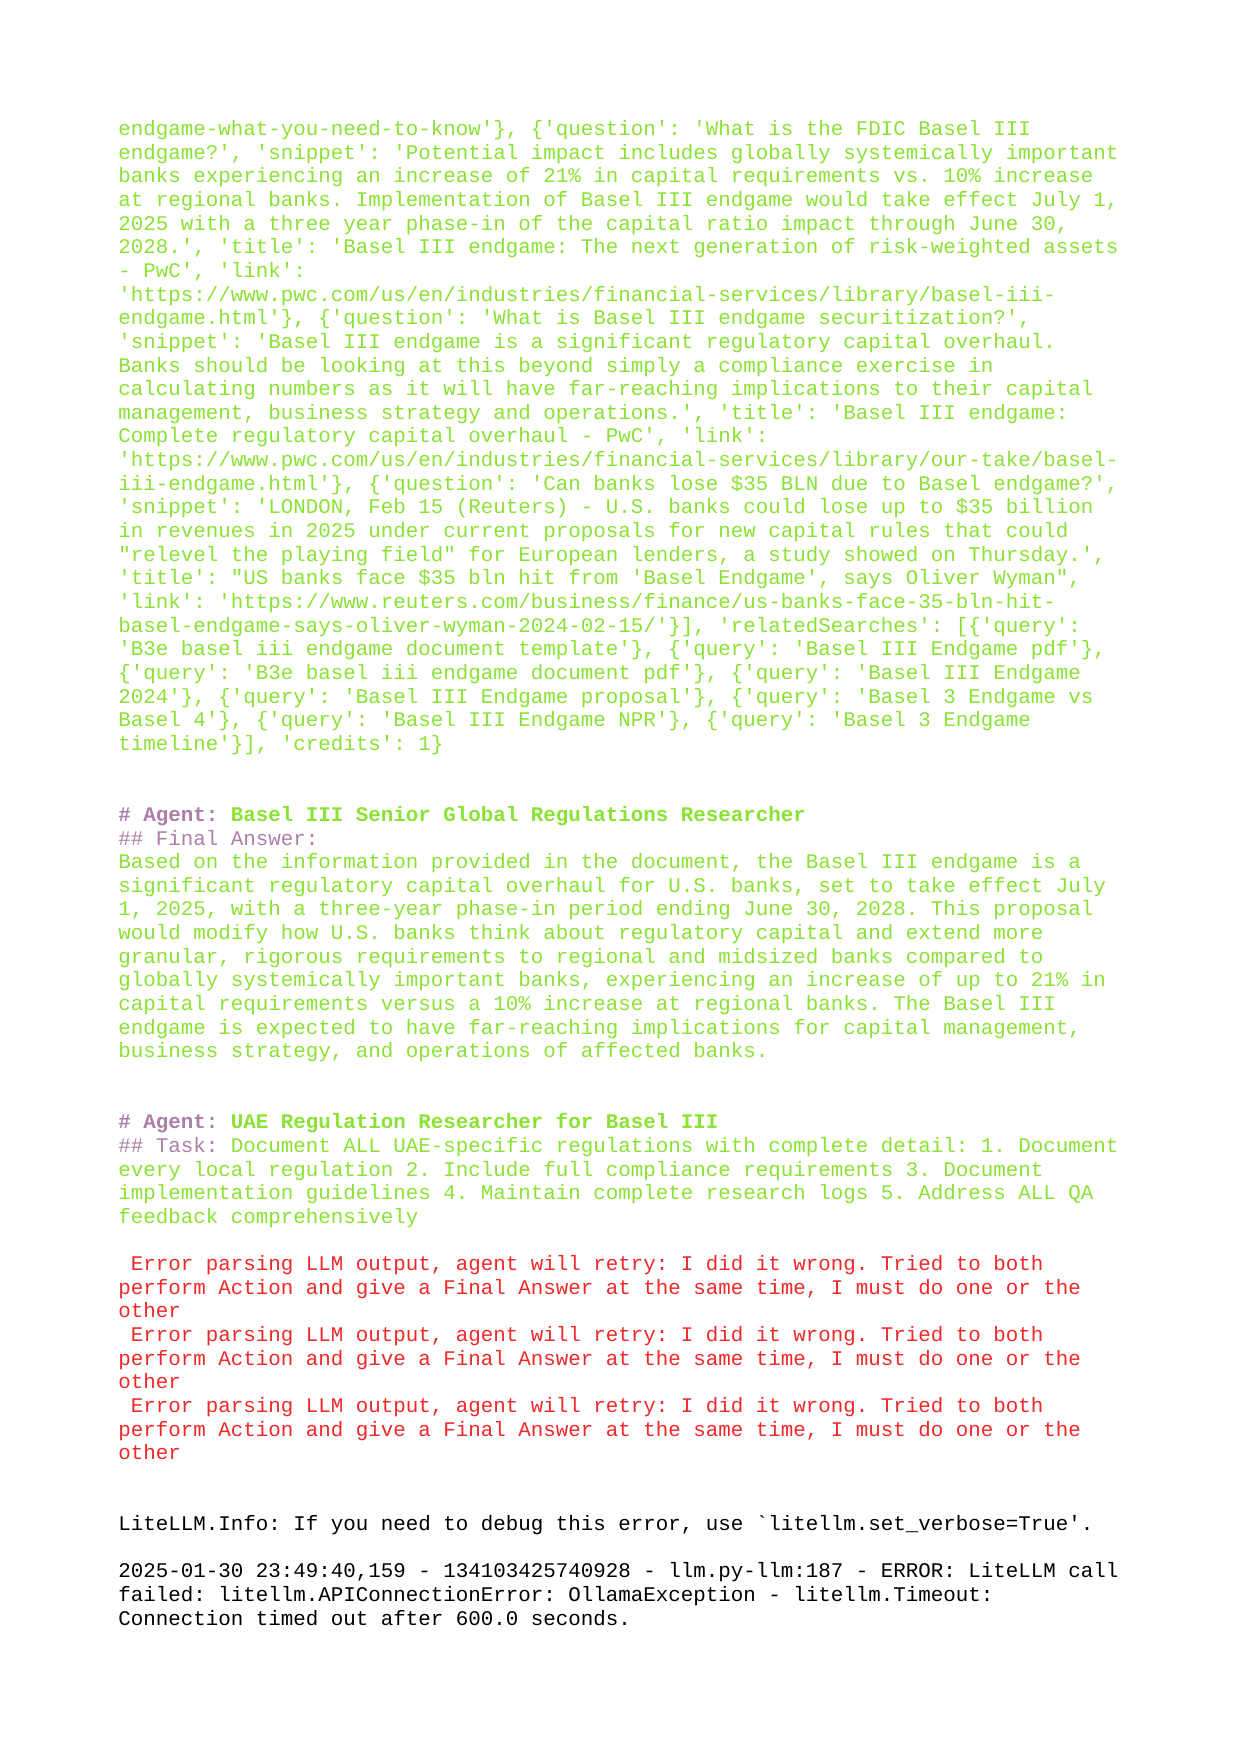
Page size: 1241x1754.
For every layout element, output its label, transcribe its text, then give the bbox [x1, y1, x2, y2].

text # Agent: Basel III Senior Global Regulations Researcher [118, 804, 1122, 827]
text Error parsing LLM output, agent will retry: I did it wrong. Tried to both perform Action and give a Final Answer at the same time, I must do one or the other [118, 1253, 1122, 1324]
text Error parsing LLM output, agent will retry: I did it wrong. Tried to both perform Action and give a Final Answer at the same time, I must do one or the other [118, 1395, 1122, 1466]
text # Agent: UAE Regulation Researcher for Basel III [118, 1111, 1122, 1135]
text Based on the information provided in the document, the Basel III endgame is a significant regulatory capital overhaul for U.S. banks, set to take effect July 1, 2025, with a three-year phase-in period ending June 30, 2028. This proposal would modify how U.S. banks think about regulatory capital and extend more granular, rigorous requirements to regional and midsized banks compared to globally systemically important banks, experiencing an increase of up to 21% in capital requirements versus a 10% increase at regional banks. The Basel III endgame is expected to have far-reaching implications for capital management, business strategy, and operations of affected banks. [118, 851, 1122, 1064]
text Error parsing LLM output, agent will retry: I did it wrong. Tried to both perform Action and give a Final Answer at the same time, I must do one or the other [118, 1324, 1122, 1395]
text ## Task: Document ALL UAE-specific regulations with complete detail: 1. Document every local regulation 2. Include full compliance requirements 3. Document implementation guidelines 4. Maintain complete research logs 5. Address ALL QA feedback comprehensively [118, 1135, 1122, 1229]
text endgame-what-you-need-to-know'}, {'question': 'What is the FDIC Basel III endgame?', 'snippet': 'Potential impact includes globally systemically important banks experiencing an increase of 21% in capital requirements vs. 10% increase at regional banks. Implementation of Basel III endgame would take effect July 1, 2025 with a three year phase-in of the capital ratio impact through June 30, 2028.', 'title': 'Basel III endgame: The next generation of risk-weighted assets - PwC', 'link': 'https://www.pwc.com/us/en/industries/financial-services/library/basel-iii-endgame.html'}, {'question': 'What is Basel III endgame securitization?', 'snippet': 'Basel III endgame is a significant regulatory capital overhaul. Banks should be looking at this beyond simply a compliance exercise in calculating numbers as it will have far-reaching implications to their capital management, business strategy and operations.', 'title': 'Basel III endgame: Complete regulatory capital overhaul - PwC', 'link': 'https://www.pwc.com/us/en/industries/financial-services/library/our-take/basel-iii-endgame.html'}, {'question': 'Can banks lose $35 BLN due to Basel endgame?', 'snippet': 'LONDON, Feb 15 (Reuters) - U.S. banks could lose up to $35 billion in revenues in 2025 under current proposals for new capital rules that could "relevel the playing field" for European lenders, a study showed on Thursday.', 'title': "US banks face $35 bln hit from 'Basel Endgame', says Oliver Wyman", 'link': 'https://www.reuters.com/business/finance/us-banks-face-35-bln-hit-basel-endgame-says-oliver-wyman-2024-02-15/'}], 'relatedSearches': [{'query': 'B3e basel iii endgame document template'}, {'query': 'Basel III Endgame pdf'}, {'query': 'B3e basel iii endgame document pdf'}, {'query': 'Basel III Endgame 2024'}, {'query': 'Basel III Endgame proposal'}, {'query': 'Basel 3 Endgame vs Basel 4'}, {'query': 'Basel III Endgame NPR'}, {'query': 'Basel 3 Endgame timeline'}], 'credits': 1} [118, 118, 1122, 757]
text ## Final Answer: [118, 827, 1122, 851]
text LiteLLM.Info: If you need to debug this error, use `litellm.set_verbose=True'. [118, 1513, 1122, 1537]
text 2025-01-30 23:49:40,159 - 134103425740928 - llm.py-llm:187 - ERROR: LiteLLM call failed: litellm.APIConnectionError: OllamaException - litellm.Timeout: Connection timed out after 600.0 seconds. [118, 1561, 1122, 1631]
